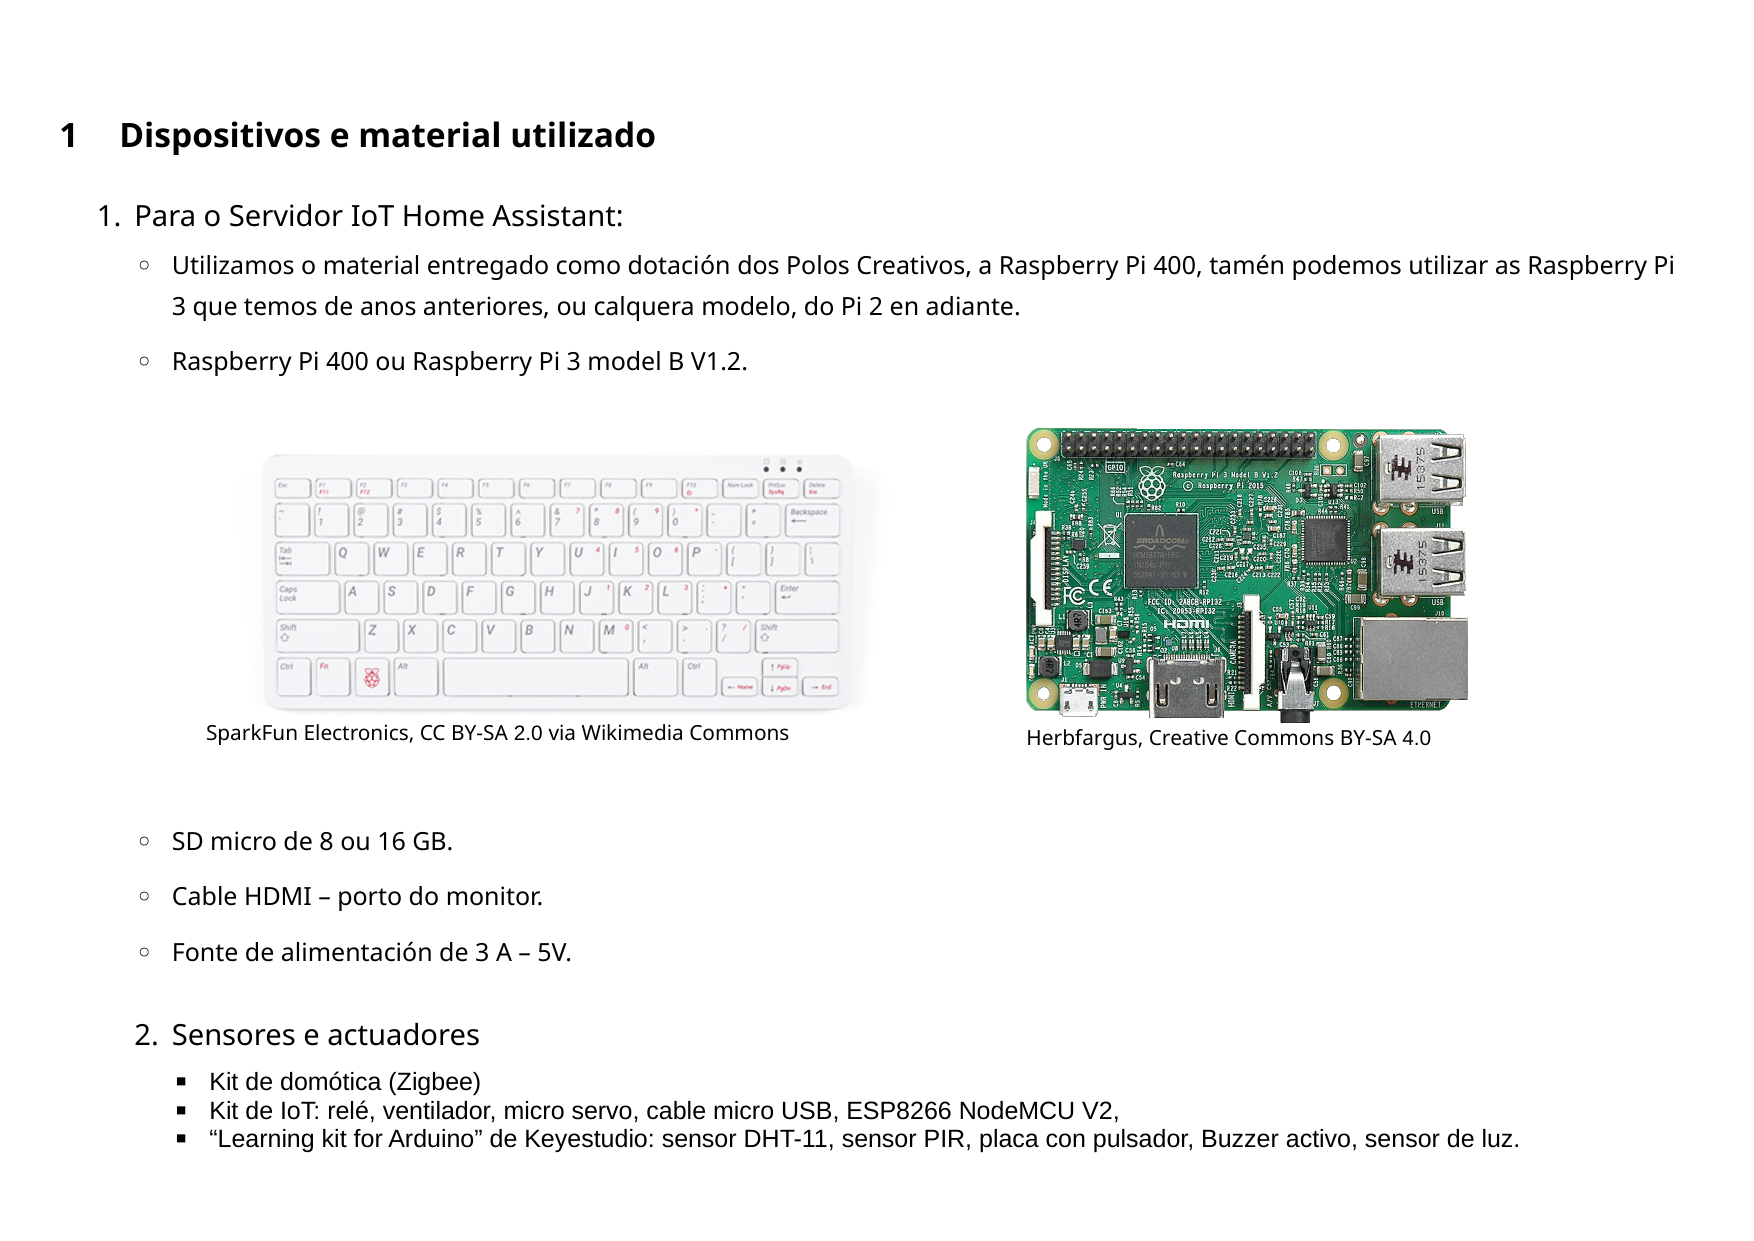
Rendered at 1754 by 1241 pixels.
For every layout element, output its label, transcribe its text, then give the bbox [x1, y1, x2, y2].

subtitle Sensores e actuadores [134, 1014, 1695, 1054]
list SD micro de 8 ou 16 GB. [134, 823, 1695, 857]
list Kit de IoT: relé, ventilador, micro servo, cable micro USB, ESP8266 NodeMCU V2, [172, 1096, 1695, 1124]
subtitle Para o Servidor IoT Home Assistant: [97, 195, 1695, 235]
list Kit de domótica (Zigbee) [172, 1067, 1695, 1096]
list Raspberry Pi 400 ou Raspberry Pi 3 model B V1.2. [134, 344, 1695, 378]
list Fonte de alimentación de 3 A – 5V. [134, 934, 1695, 968]
subtitle Dispositivos e material utilizado [59, 112, 1695, 158]
text SparkFun Electronics, CC BY-SA 2.0 via Wikimedia Commons [206, 718, 893, 746]
list Utilizamos o material entregado como dotación dos Polos Creativos, a Raspberry Pi 400, tamén podemos utilizar as Raspberry Pi 3 que temos de anos anteriores, ou calquera modelo, do Pi 2 en adiante. [134, 247, 1695, 322]
text Herbfargus, Creative Commons BY-SA 4.0 [1026, 723, 1468, 751]
picture [205, 433, 894, 718]
list Cable HDMI – porto do monitor. [134, 879, 1695, 913]
picture [1026, 428, 1468, 723]
list “Learning kit for Arduino” de Keyestudio: sensor DHT-11, sensor PIR, placa con pulsador, Buzzer activo, sensor de luz. [172, 1124, 1695, 1153]
